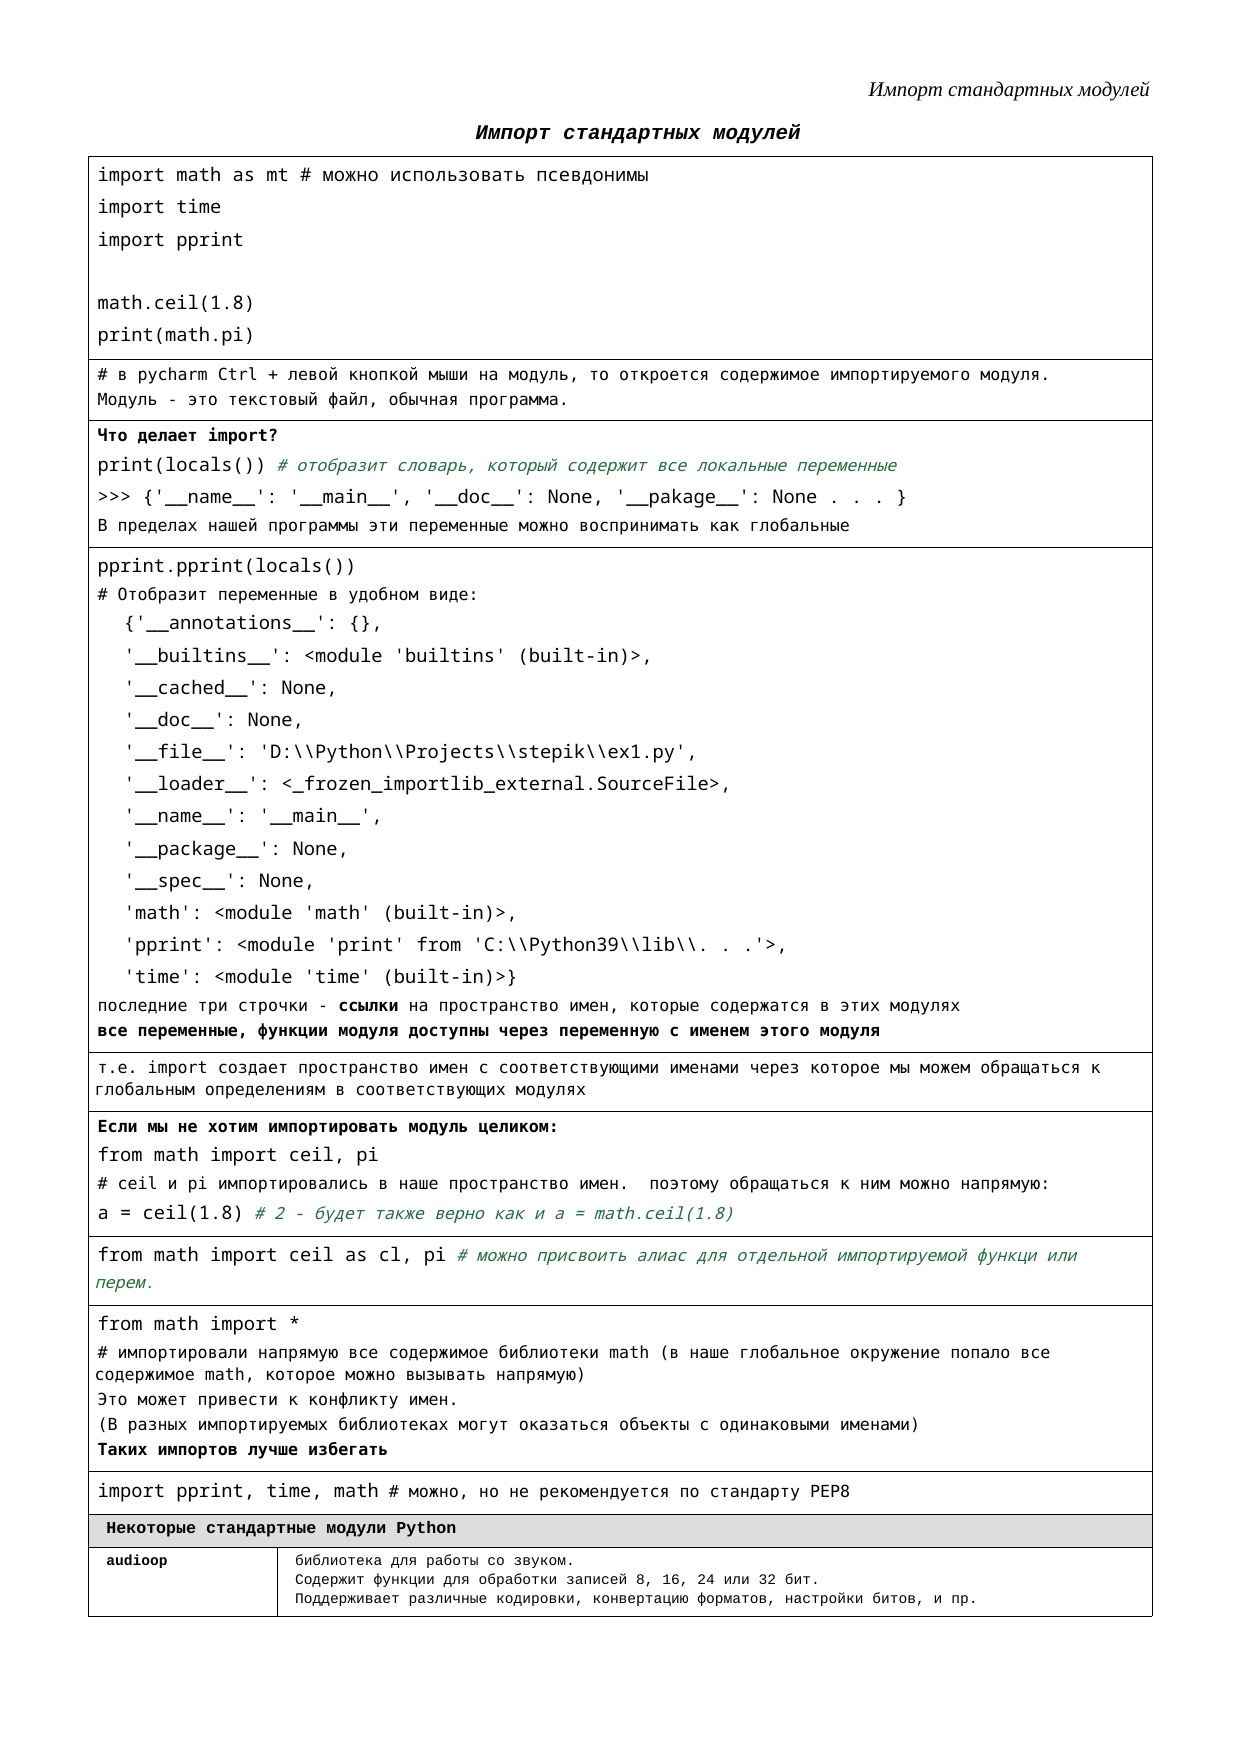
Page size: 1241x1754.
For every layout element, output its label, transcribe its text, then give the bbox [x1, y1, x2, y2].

table_cell from math import * # импортировали напрямую все содержимое библиотеки math (в наше глобальное окружение попало все содержимое math, которое можно вызывать напрямую) Это может привести к конфликту имен. (В разных импортируемых библиотеках могут оказаться объекты с одинаковыми именами) Таких импортов лучше избегать [89, 1306, 1152, 1471]
table_cell from math import ceil as cl, pi # можно присвоить алиас для отдельной импортируемой функци или перем. [89, 1237, 1152, 1305]
table_cell т.е. import создает пространство имен с соответствующими именами через которое мы можем обращаться к глобальным определениям в соответствующих модулях [89, 1053, 1152, 1111]
table_cell библиотека для работы со звуком. Содержит функции для обработки записей 8, 16, 24 или 32 бит. Поддерживает различные кодировки, конвертацию форматов, настройки битов, и пр. [278, 1548, 1152, 1616]
table_cell # в pycharm Ctrl + левой кнопкой мыши на модуль, то откроется содержимое импортируемого модуля. Модуль - это текстовый файл, обычная программа. [89, 360, 1152, 420]
table_cell Некоторые стандартные модули Python [89, 1515, 1152, 1547]
table_cell import pprint, time, math # можно, но не рекомендуется по стандарту PEP8 [89, 1472, 1152, 1514]
table_cell audioop [89, 1548, 277, 1616]
table_cell Если мы не хотим импортировать модуль целиком: from math import ceil, pi # ceil и pi импортировались в наше пространство имен. поэтому обращаться к ним можно напрямую: a = ceil(1.8) # 2 - будет также верно как и a = math.ceil(1.8) [89, 1112, 1152, 1236]
table_cell pprint.pprint(locals()) # Отобразит переменные в удобном виде: {'__annotations__': {}, '__builtins__': <module 'builtins' (built-in)>, '__cached__': None, '__doc__': None, '__file__': 'D:\\Python\\Projects\\stepik\\ex1.py', '__loader__': <_frozen_importlib_external.SourceFile>, '__name__': '__main__', '__package__': None, '__spec__': None, 'math': <module 'math' (built-in)>, 'pprint': <module 'print' from 'C:\\Python39\\lib\\. . .'>, 'time': <module 'time' (built-in)>} последние три строчки - ссылки на пространство имен, которые содержатся в этих модулях все переменные, функции модуля доступны через переменную с именем этого модуля [89, 548, 1152, 1052]
table_header import math as mt # можно использовать псевдонимы import time import pprint math.ceil(1.8) print(math.pi) [89, 157, 1152, 359]
subtitle Импорт стандартных модулей [126, 122, 1152, 146]
table_cell Что делает import? print(locals()) # отобразит словарь, который содержит все локальные переменные >>> {'__name__': '__main__', '__doc__': None, '__pakage__': None . . . } В пределах нашей программы эти переменные можно воспринимать как глобальные [89, 421, 1152, 547]
